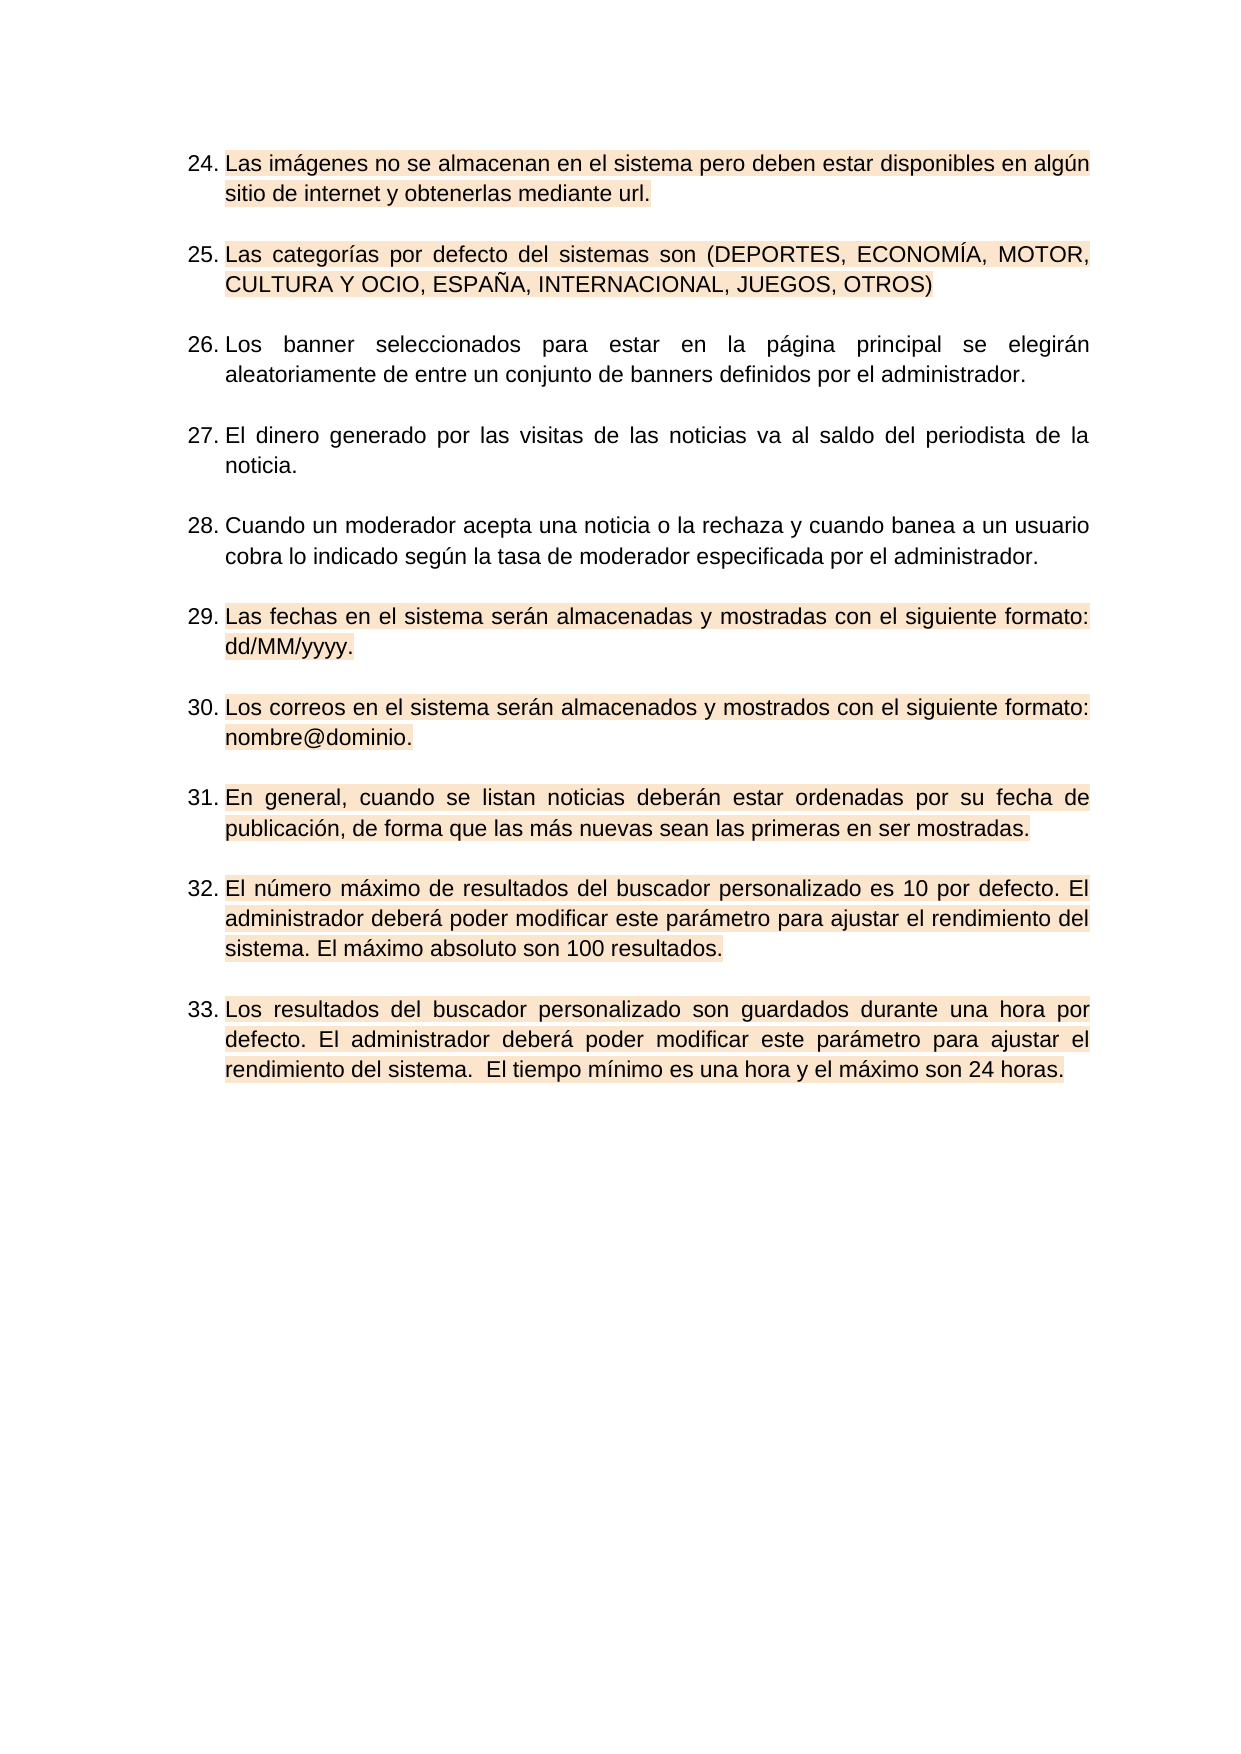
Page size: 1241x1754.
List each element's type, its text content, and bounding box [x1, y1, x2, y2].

list Los banner seleccionados para estar en la página principal se elegirán aleatoriamente de entre un conjunto de banners definidos por el administrador. [187, 331, 1090, 388]
list El número máximo de resultados del buscador personalizado es 10 por defecto. El administrador deberá poder modificar este parámetro para ajustar el rendimiento del sistema. El máximo absoluto son 100 resultados. [187, 875, 1090, 962]
list Las categorías por defecto del sistemas son (DEPORTES, ECONOMÍA, MOTOR, CULTURA Y OCIO, ESPAÑA, INTERNACIONAL, JUEGOS, OTROS) [187, 241, 1090, 297]
list En general, cuando se listan noticias deberán estar ordenadas por su fecha de publicación, de forma que las más nuevas sean las primeras en ser mostradas. [187, 784, 1090, 841]
list Las fechas en el sistema serán almacenadas y mostradas con el siguiente formato: dd/MM/yyyy. [187, 603, 1090, 660]
list Las imágenes no se almacenan en el sistema pero deben estar disponibles en algún sitio de internet y obtenerlas mediante url. [187, 150, 1090, 207]
list El dinero generado por las visitas de las noticias va al saldo del periodista de la noticia. [187, 422, 1090, 478]
list Los correos en el sistema serán almacenados y mostrados con el siguiente formato: nombre@dominio. [187, 694, 1090, 750]
list Cuando un moderador acepta una noticia o la rechaza y cuando banea a un usuario cobra lo indicado según la tasa de moderador especificada por el administrador. [187, 512, 1090, 569]
list Los resultados del buscador personalizado son guardados durante una hora por defecto. El administrador deberá poder modificar este parámetro para ajustar el rendimiento del sistema. El tiempo mínimo es una hora y el máximo son 24 horas. [187, 996, 1090, 1083]
